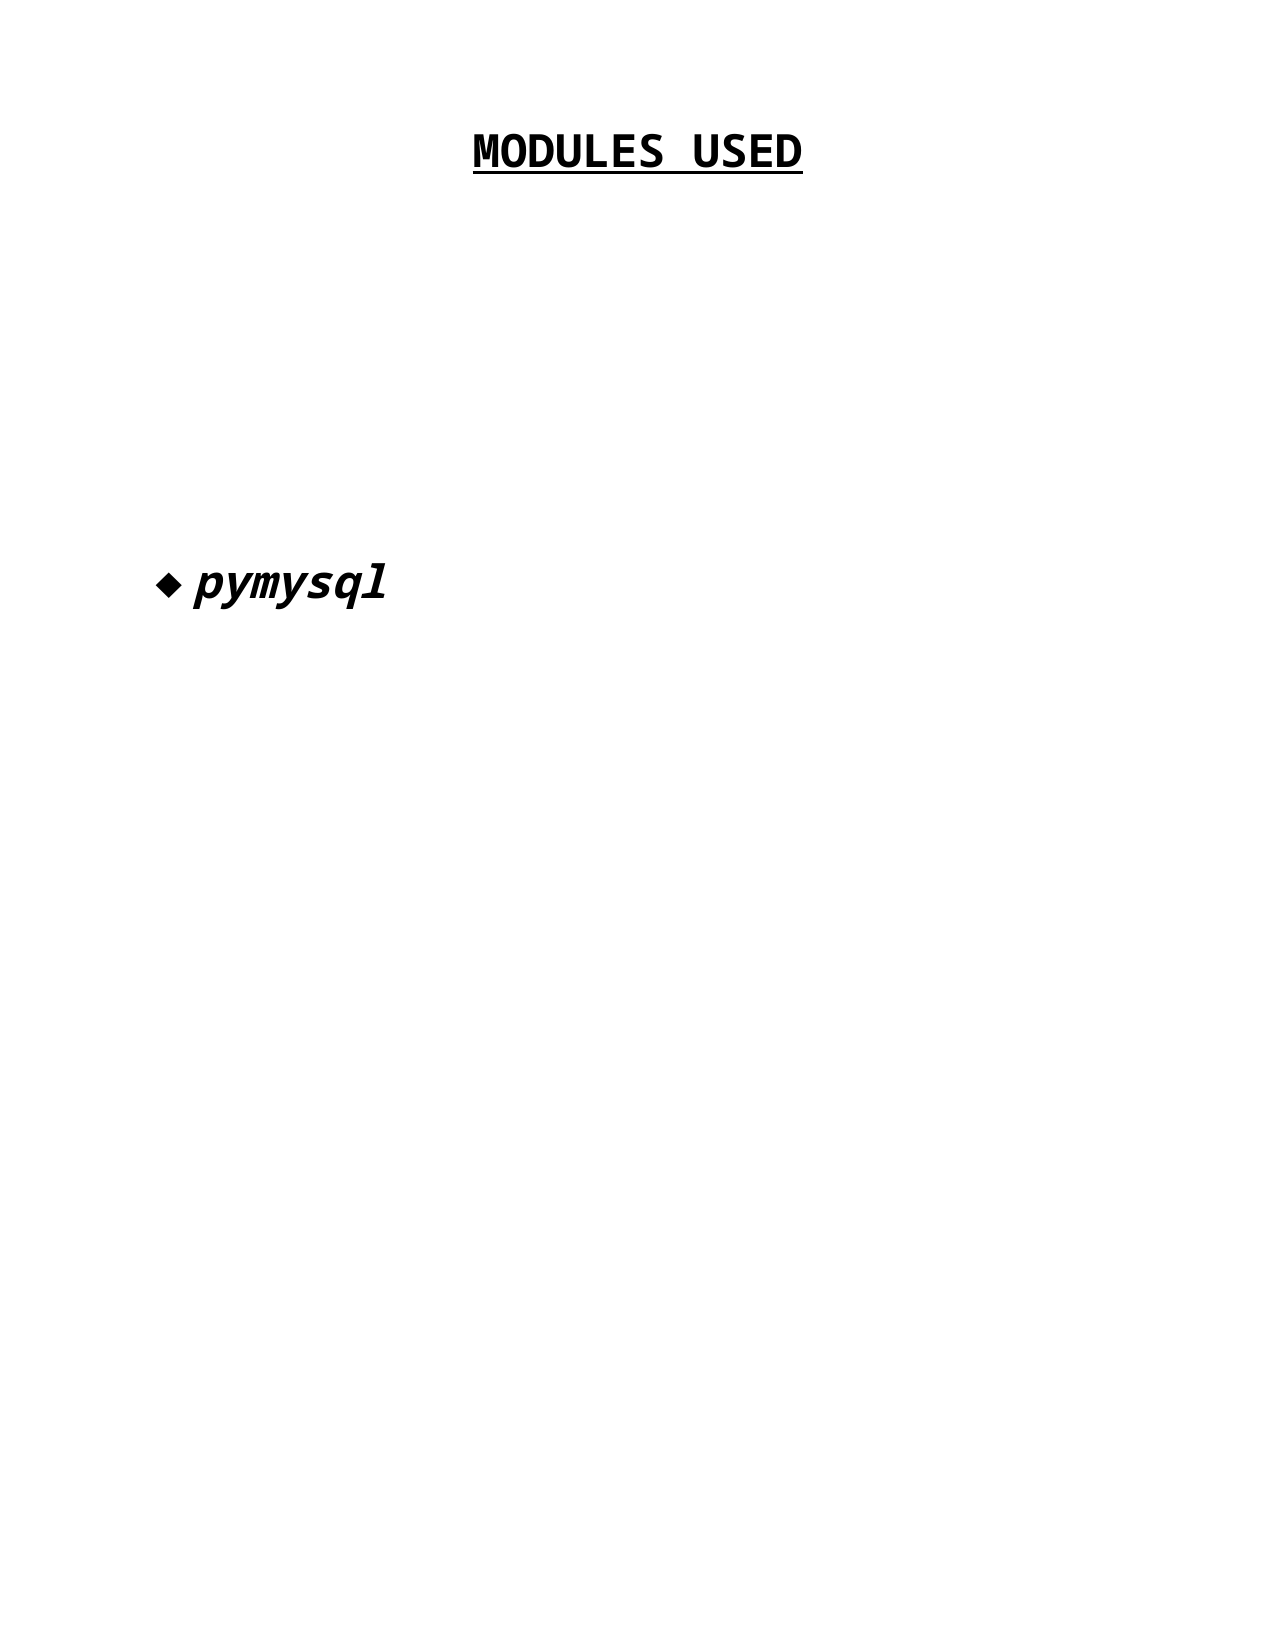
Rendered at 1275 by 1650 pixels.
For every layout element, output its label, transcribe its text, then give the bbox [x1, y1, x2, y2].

list pymysql [156, 549, 1157, 612]
text MODULES USED [118, 118, 1157, 181]
